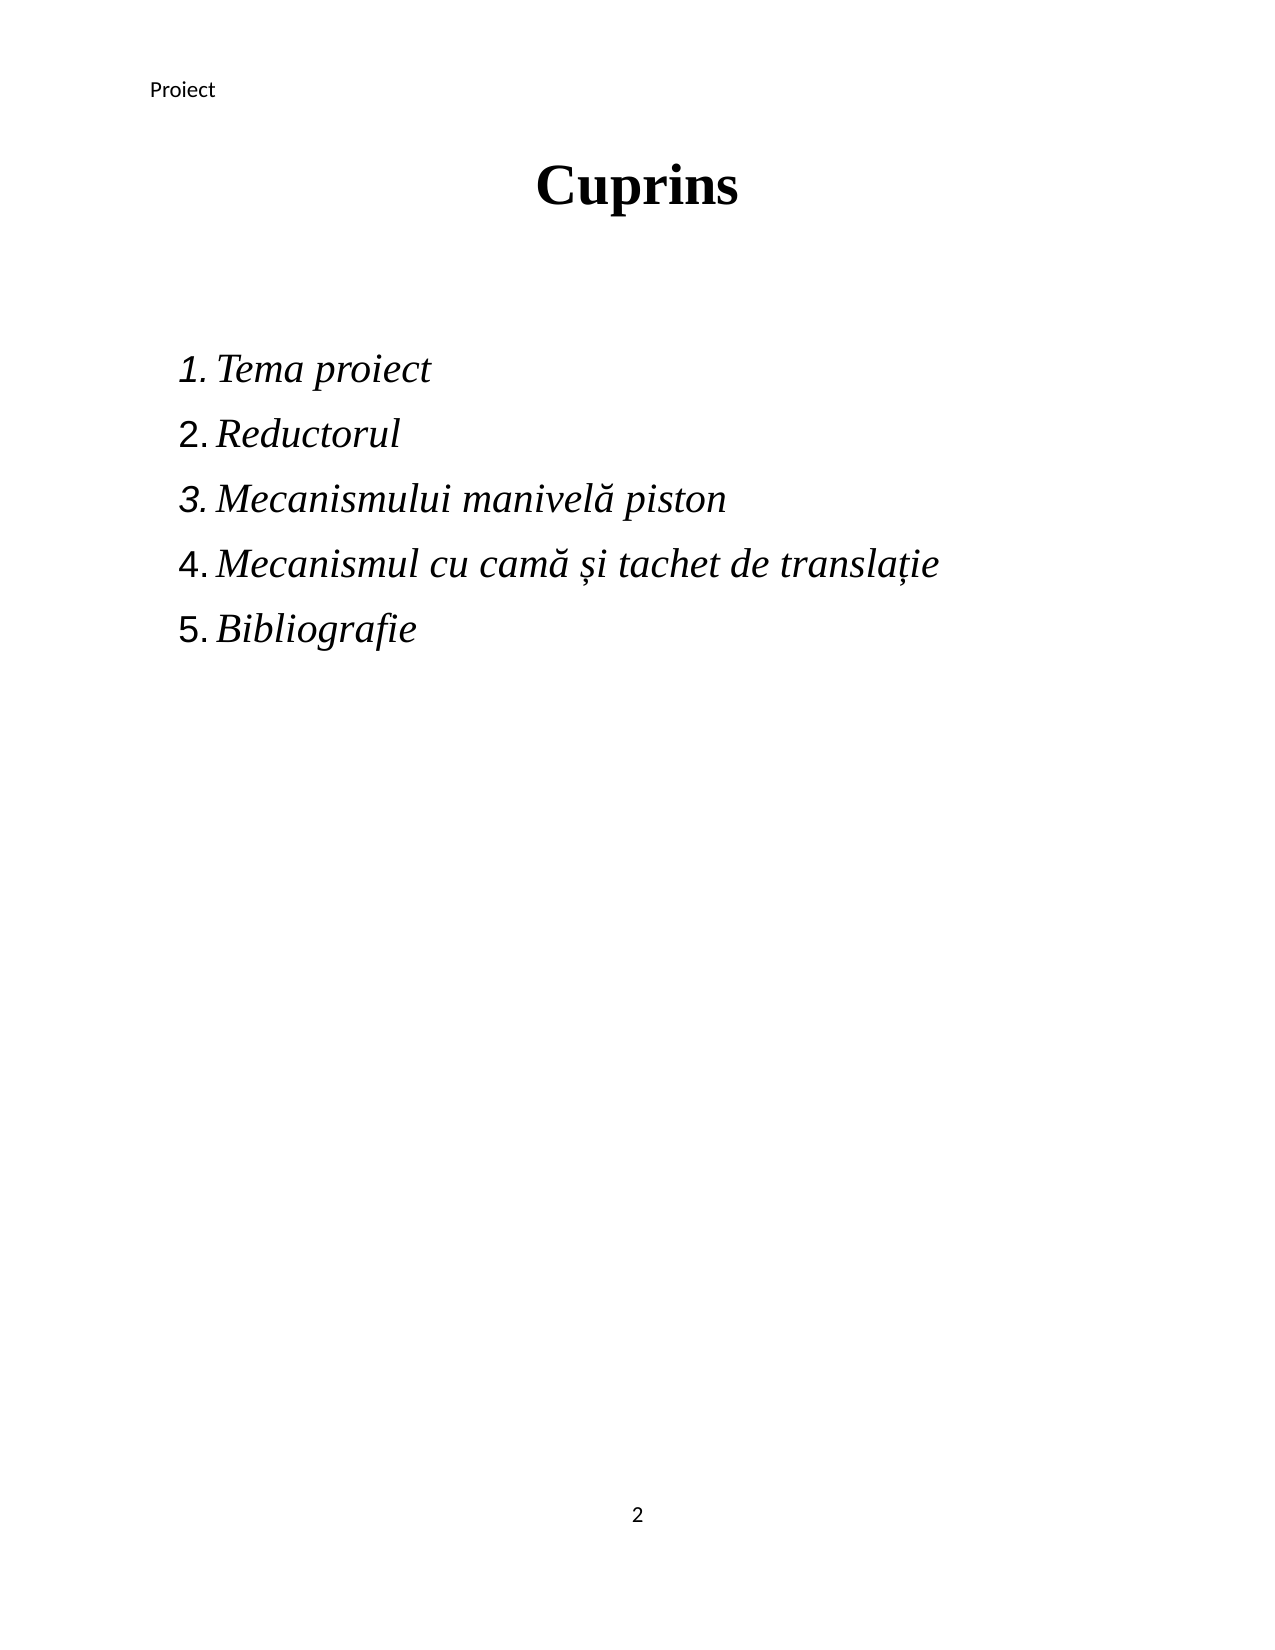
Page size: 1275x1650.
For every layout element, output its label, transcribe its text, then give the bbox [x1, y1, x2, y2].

list Bibliografie [178, 603, 1125, 651]
text Cuprins [150, 150, 1125, 217]
list Tema proiect [178, 344, 1125, 392]
list Reductorul [178, 409, 1125, 457]
list Mecanismului manivelă piston [178, 474, 1125, 522]
list Mecanismul cu camă și tachet de translație [178, 538, 1125, 586]
